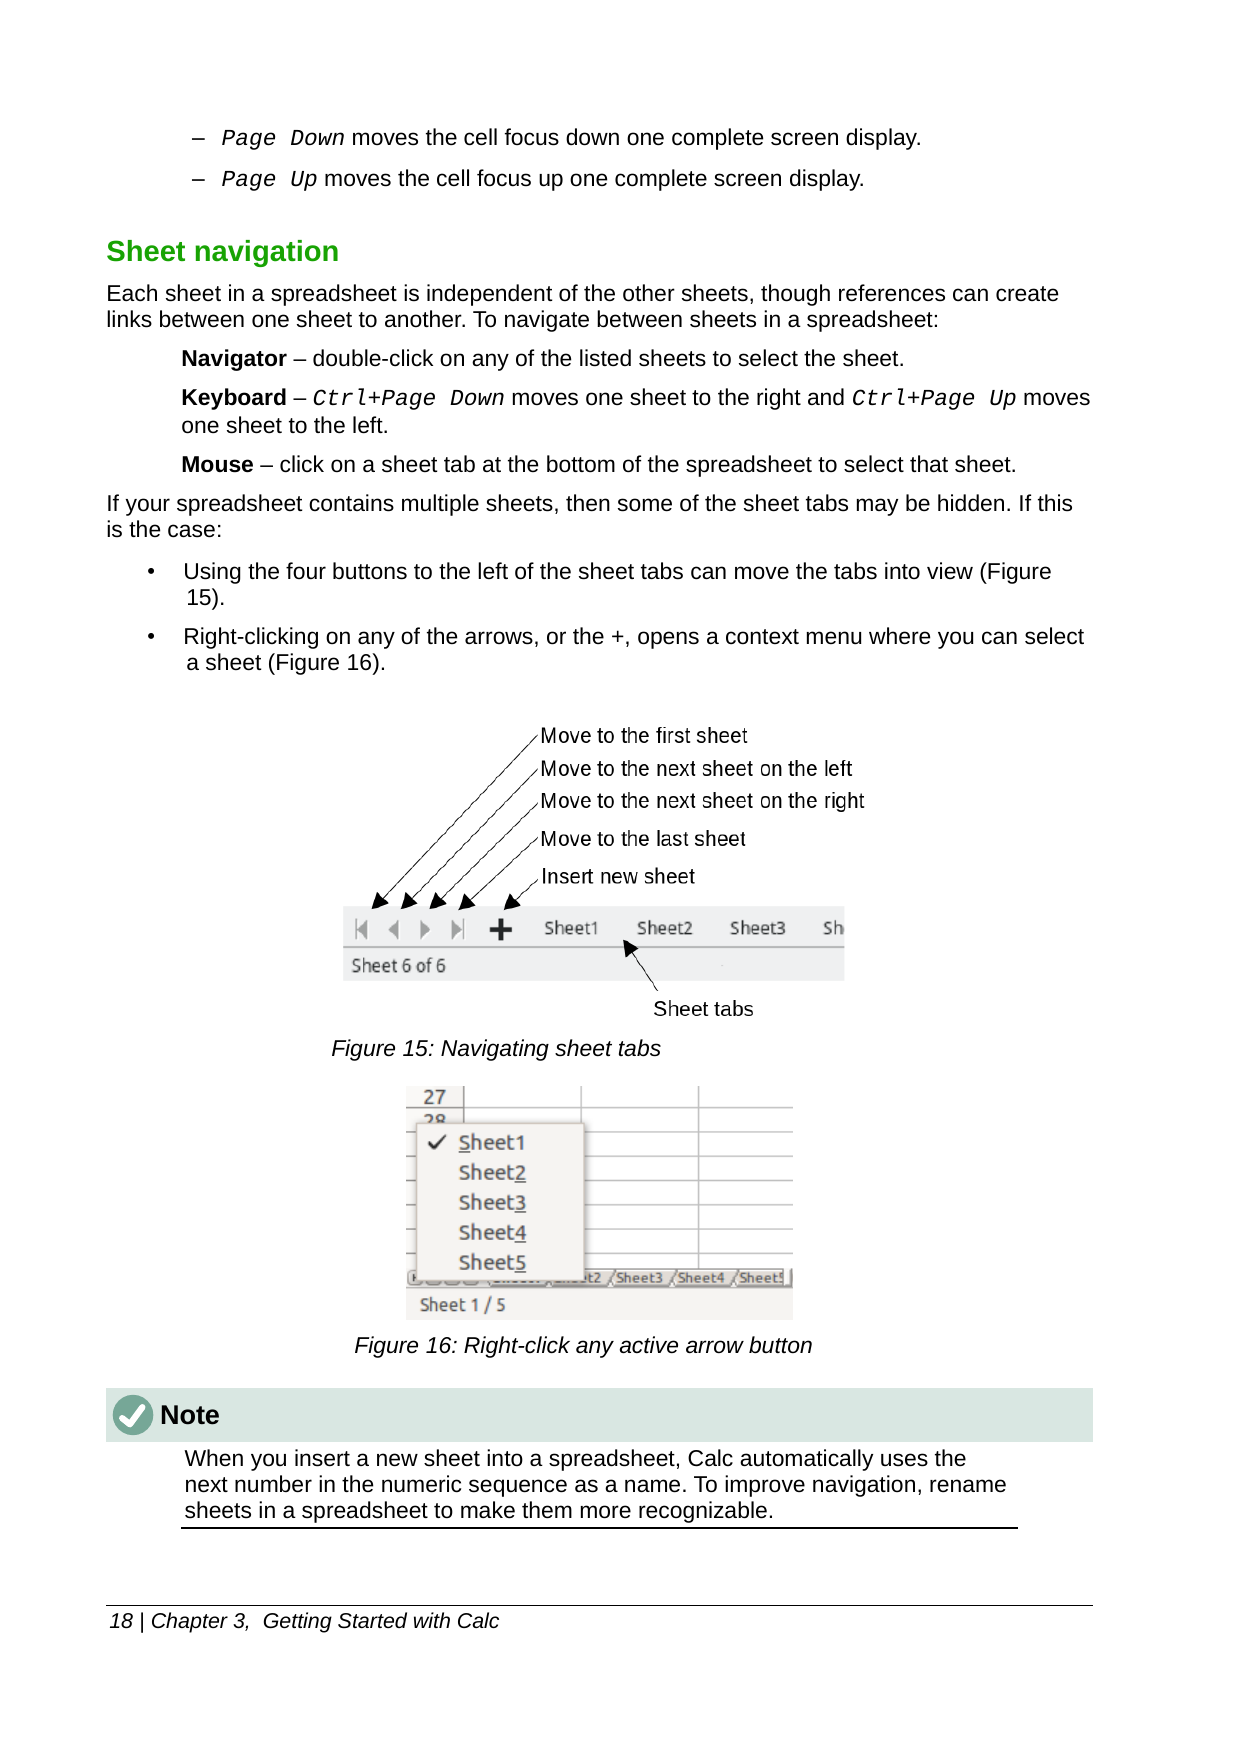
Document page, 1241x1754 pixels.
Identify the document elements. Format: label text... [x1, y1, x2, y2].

list Using the four buttons to the left of the sheet tabs can move the tabs into view (Figure 15). [144, 555, 1093, 611]
list Page Down moves the cell focus down one complete screen display. [189, 121, 1093, 152]
text Keyboard – Ctrl+Page Down moves one sheet to the right and Ctrl+Page Up moves one sheet to the left. [181, 384, 1093, 438]
subtitle Sheet navigation [106, 233, 1093, 267]
list Right-clicking on any of the arrows, or the +, opens a context menu where you can select a sheet (Figure 16). [144, 620, 1093, 679]
text Mouse – click on a sheet tab at the bottom of the spreadsheet to select that sheet. [181, 451, 1093, 477]
text Figure 16: Right-click any active arrow button [354, 1332, 845, 1358]
text Navigator – double-click on any of the listed sheets to select the sheet. [181, 345, 1093, 371]
list If your spreadsheet contains multiple sheets, then some of the sheet tabs may be hidden. If this is the case: [106, 490, 1093, 542]
picture [406, 1086, 793, 1320]
picture [331, 703, 868, 1023]
text Figure 15: Navigating sheet tabs [331, 1035, 868, 1062]
subtitle Note [106, 1388, 1093, 1442]
text When you insert a new sheet into a spreadsheet, Calc automatically uses the next number in the numeric sequence as a name. To improve navigation, rename sheets in a spreadsheet to make them more recognizable. [181, 1442, 1018, 1527]
list Page Up moves the cell focus up one complete screen display. [189, 162, 1093, 196]
text Each sheet in a spreadsheet is independent of the other sheets, though references can create links between one sheet to another. To navigate between sheets in a spreadsheet: [106, 279, 1093, 332]
